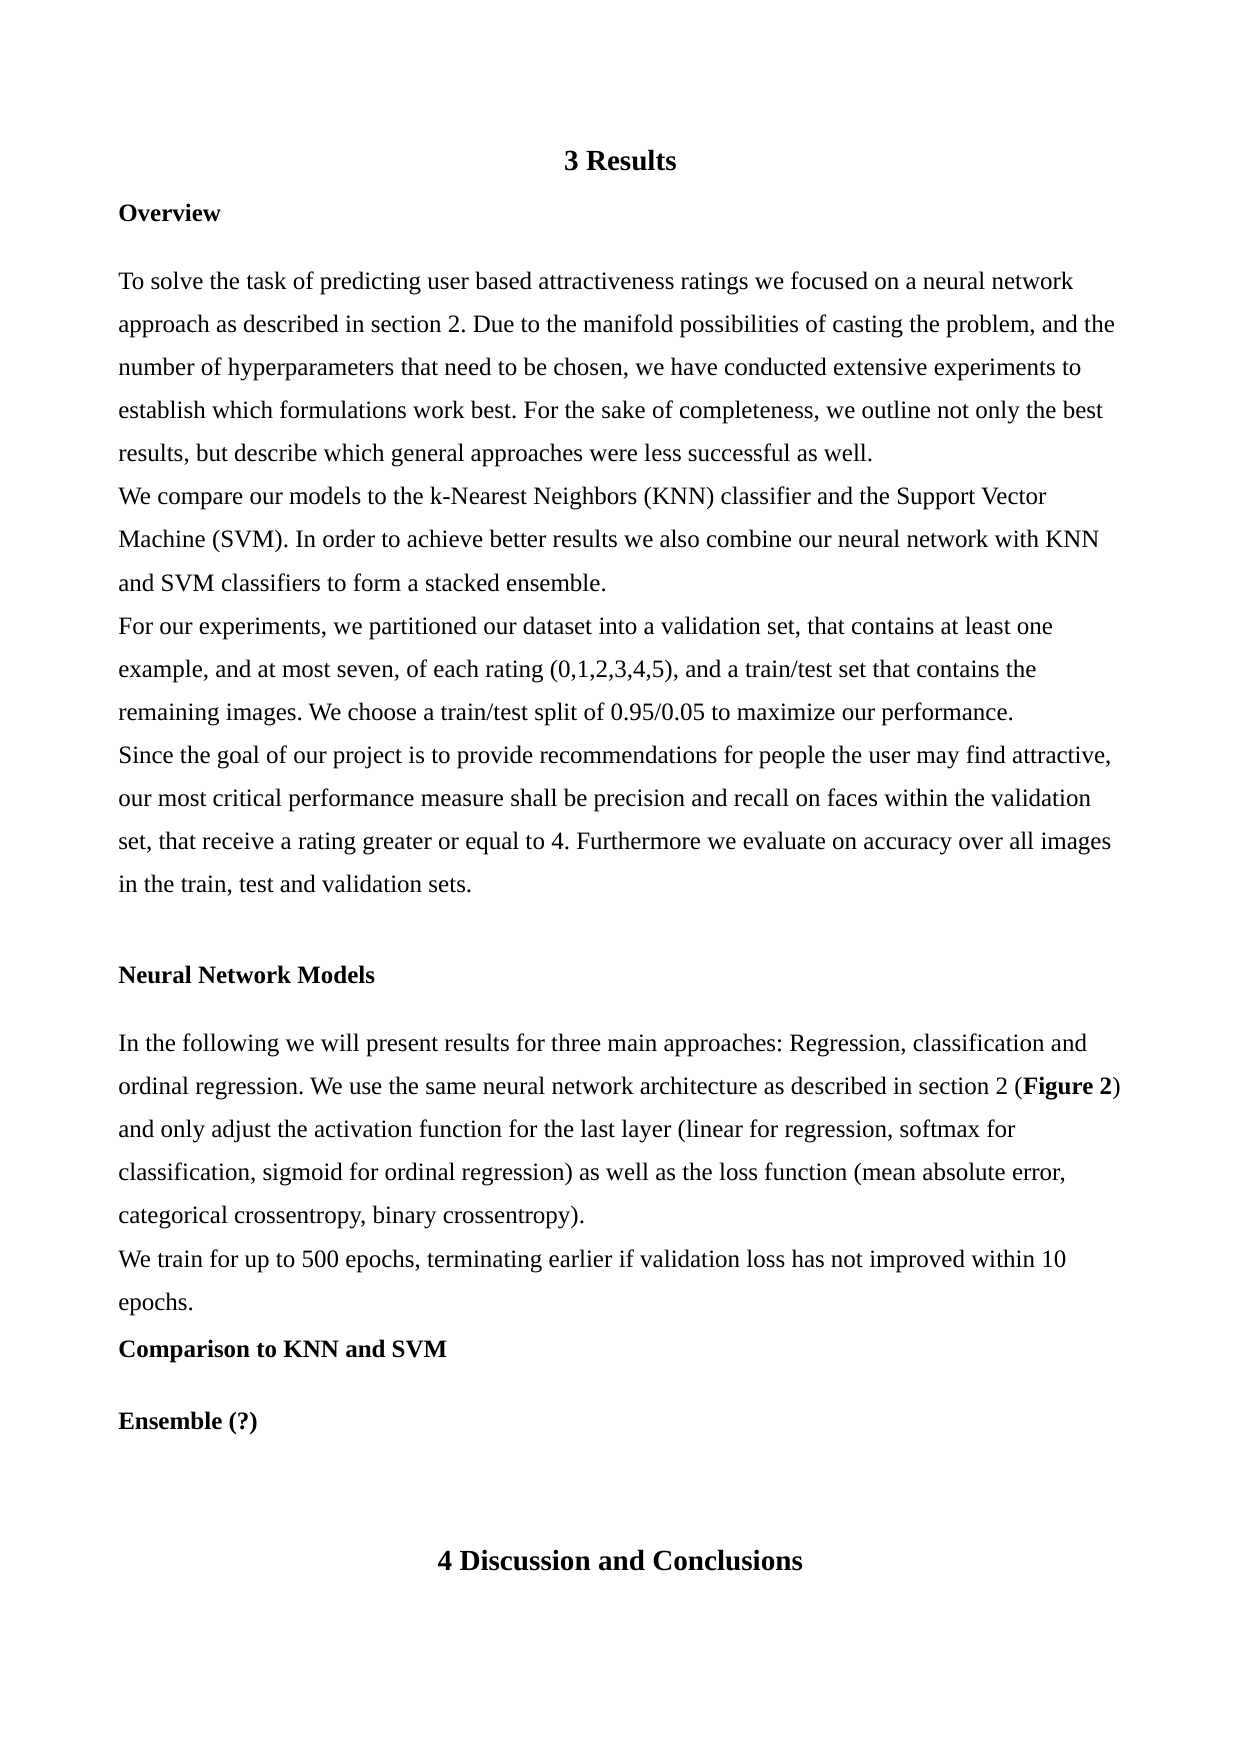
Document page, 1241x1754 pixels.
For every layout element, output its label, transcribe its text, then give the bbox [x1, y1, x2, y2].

subtitle Overview [118, 198, 1122, 226]
text Since the goal of our project is to provide recommendations for people the user may find attractive, our most critical performance measure shall be precision and recall on faces within the validation set, that receive a rating greater or equal to 4. Furthermore we evaluate on accuracy over all images in the train, test and validation sets. [118, 740, 1122, 898]
text We train for up to 500 epochs, terminating earlier if validation loss has not improved within 10 epochs. [118, 1244, 1122, 1316]
text For our experiments, we partitioned our dataset into a validation set, that contains at least one example, and at most seven, of each rating (0,1,2,3,4,5), and a train/test set that contains the remaining images. We choose a train/test split of 0.95/0.05 to maximize our performance. [118, 611, 1122, 726]
text In the following we will present results for three main approaches: Regression, classification and ordinal regression. We use the same neural network architecture as described in section 2 (Figure 2) and only adjust the activation function for the last layer (linear for regression, softmax for classification, sigmoid for ordinal regression) as well as the loss function (mean absolute error, categorical crossentropy, binary crossentropy). [118, 1028, 1122, 1229]
text To solve the task of predicting user based attractiveness ratings we focused on a neural network approach as described in section 2. Due to the manifold possibilities of casting the problem, and the number of hyperparameters that need to be chosen, we have conducted extensive experiments to establish which formulations work best. For the sake of completeness, we outline not only the best results, but describe which general approaches were less successful as well. [118, 266, 1122, 467]
subtitle Comparison to KNN and SVM [118, 1334, 1122, 1363]
subtitle Ensemble (?) [118, 1406, 1122, 1435]
subtitle 3 Results [118, 143, 1122, 177]
subtitle 4 Discussion and Conclusions [118, 1543, 1122, 1576]
text We compare our models to the k-Nearest Neighbors (KNN) classifier and the Support Vector Machine (SVM). In order to achieve better results we also combine our neural network with KNN and SVM classifiers to form a stacked ensemble. [118, 481, 1122, 596]
subtitle Neural Network Models [118, 960, 1122, 989]
